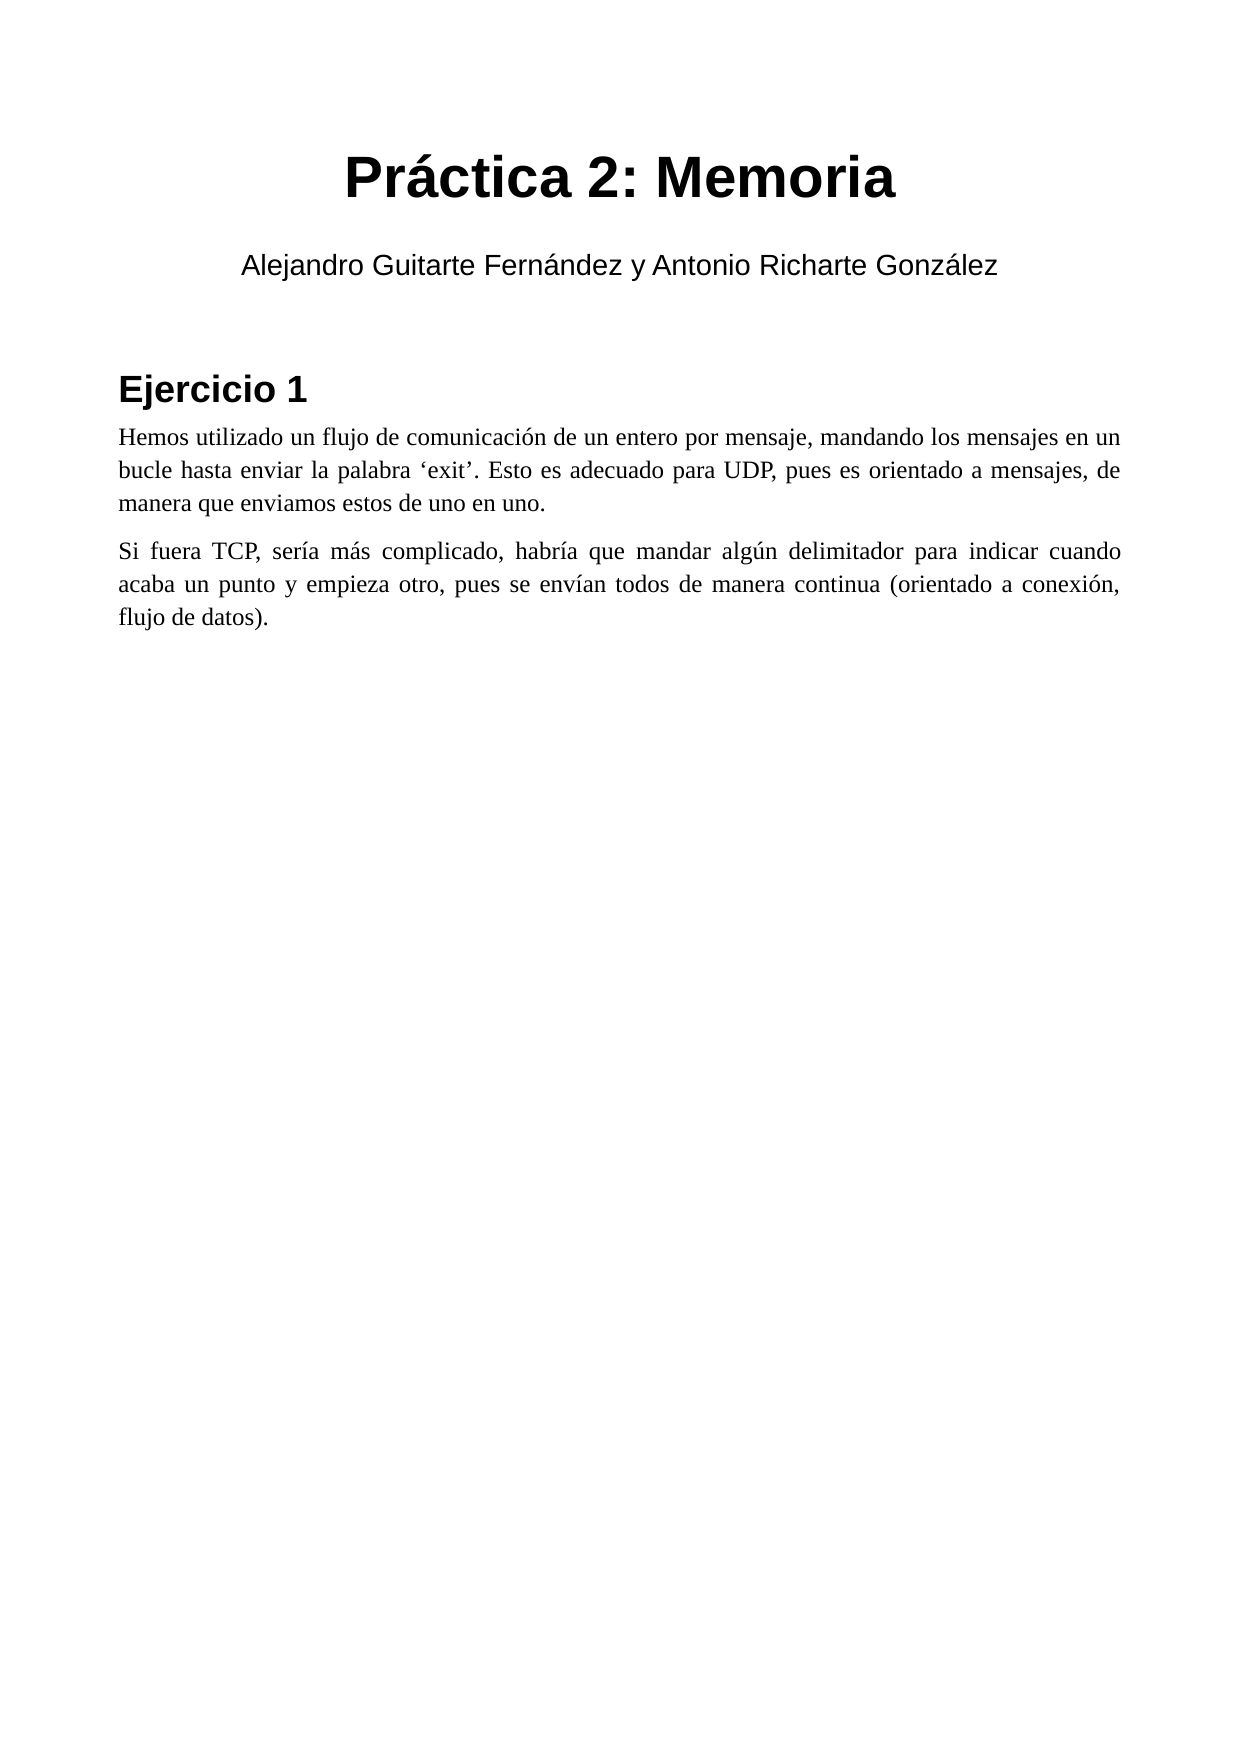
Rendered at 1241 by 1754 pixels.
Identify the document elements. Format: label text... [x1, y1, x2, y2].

subtitle Alejandro Guitarte Fernández y Antonio Richarte González [118, 248, 1122, 281]
title Práctica 2: Memoria [118, 143, 1122, 210]
text Si fuera TCP, sería más complicado, habría que mandar algún delimitador para indicar cuando acaba un punto y empieza otro, pues se envían todos de manera continua (orientado a conexión, flujo de datos). [118, 536, 1122, 631]
text Hemos utilizado un flujo de comunicación de un entero por mensaje, mandando los mensajes en un bucle hasta enviar la palabra ‘exit’. Esto es adecuado para UDP, pues es orientado a mensajes, de manera que enviamos estos de uno en uno. [118, 422, 1122, 517]
subtitle Ejercicio 1 [118, 366, 1122, 410]
